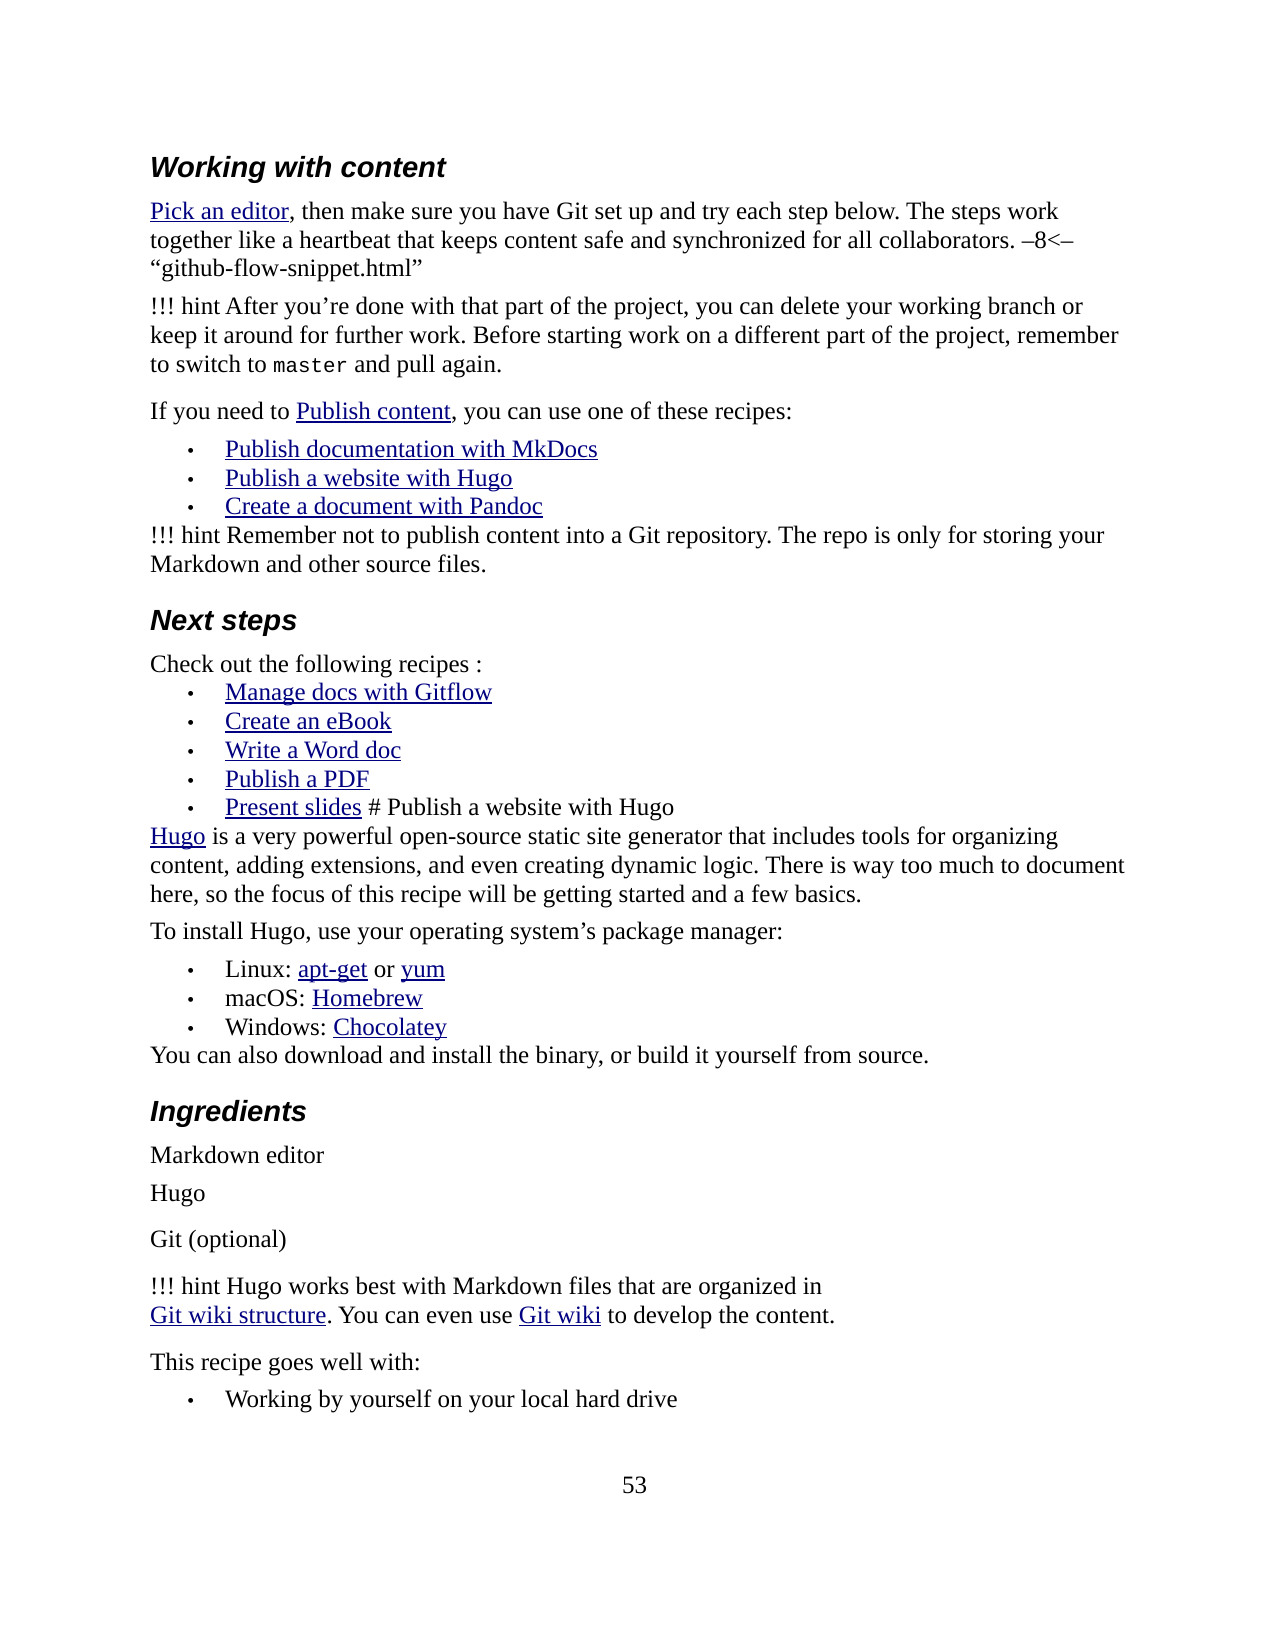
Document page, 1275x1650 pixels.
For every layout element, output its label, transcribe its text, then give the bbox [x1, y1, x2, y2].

list Create an eBook [187, 706, 1125, 735]
text You can also download and install the binary, or build it yourself from source. [150, 1040, 1125, 1069]
list Write a Word doc [187, 735, 1125, 764]
text !!! hint Remember not to publish content into a Git repository. The repo is only for storing your Markdown and other source files. [150, 520, 1125, 578]
subtitle Next steps [150, 603, 1125, 636]
text This recipe goes well with: [150, 1347, 1125, 1375]
list Linux: apt-get or yum [187, 954, 1125, 983]
list Publish documentation with MkDocs [187, 434, 1125, 463]
list Working by yourself on your local hard drive [187, 1384, 1125, 1413]
text Markdown editor [150, 1140, 1125, 1169]
list Manage docs with Gitflow [187, 677, 1125, 706]
text !!! hint After you’re done with that part of the project, you can delete your working branch or keep it around for further work. Before starting work on a different part of the project, remember to switch to master and pull again. [150, 291, 1125, 378]
list Publish a PDF [187, 764, 1125, 792]
text To install Hugo, use your operating system’s package manager: [150, 916, 1125, 945]
text !!! hint Hugo works best with Markdown files that are organized in Git wiki structure. You can even use Git wiki to develop the content. [150, 1271, 1125, 1329]
list Windows: Chocolatey [187, 1012, 1125, 1040]
list Present slides # Publish a website with Hugo [187, 792, 1125, 821]
text Git (optional) [150, 1224, 1125, 1253]
text Hugo is a very powerful open-source static site generator that includes tools for organizing content, adding extensions, and even creating dynamic logic. There is way too much to document here, so the focus of this recipe will be getting started and a few basics. [150, 821, 1125, 907]
text Hugo [150, 1178, 1125, 1207]
text If you need to Publish content, you can use one of these recipes: [150, 396, 1125, 425]
list macOS: Homebrew [187, 983, 1125, 1012]
text Pick an editor, then make sure you have Git set up and try each step below. The steps work together like a heartbeat that keeps content safe and synchronized for all collaborators. –8<– “github-flow-snippet.html” [150, 196, 1125, 282]
text Check out the following recipes : [150, 649, 1125, 677]
subtitle Ingredients [150, 1094, 1125, 1128]
list Publish a website with Hugo [187, 463, 1125, 491]
subtitle Working with content [150, 150, 1125, 183]
list Create a document with Pandoc [187, 491, 1125, 520]
